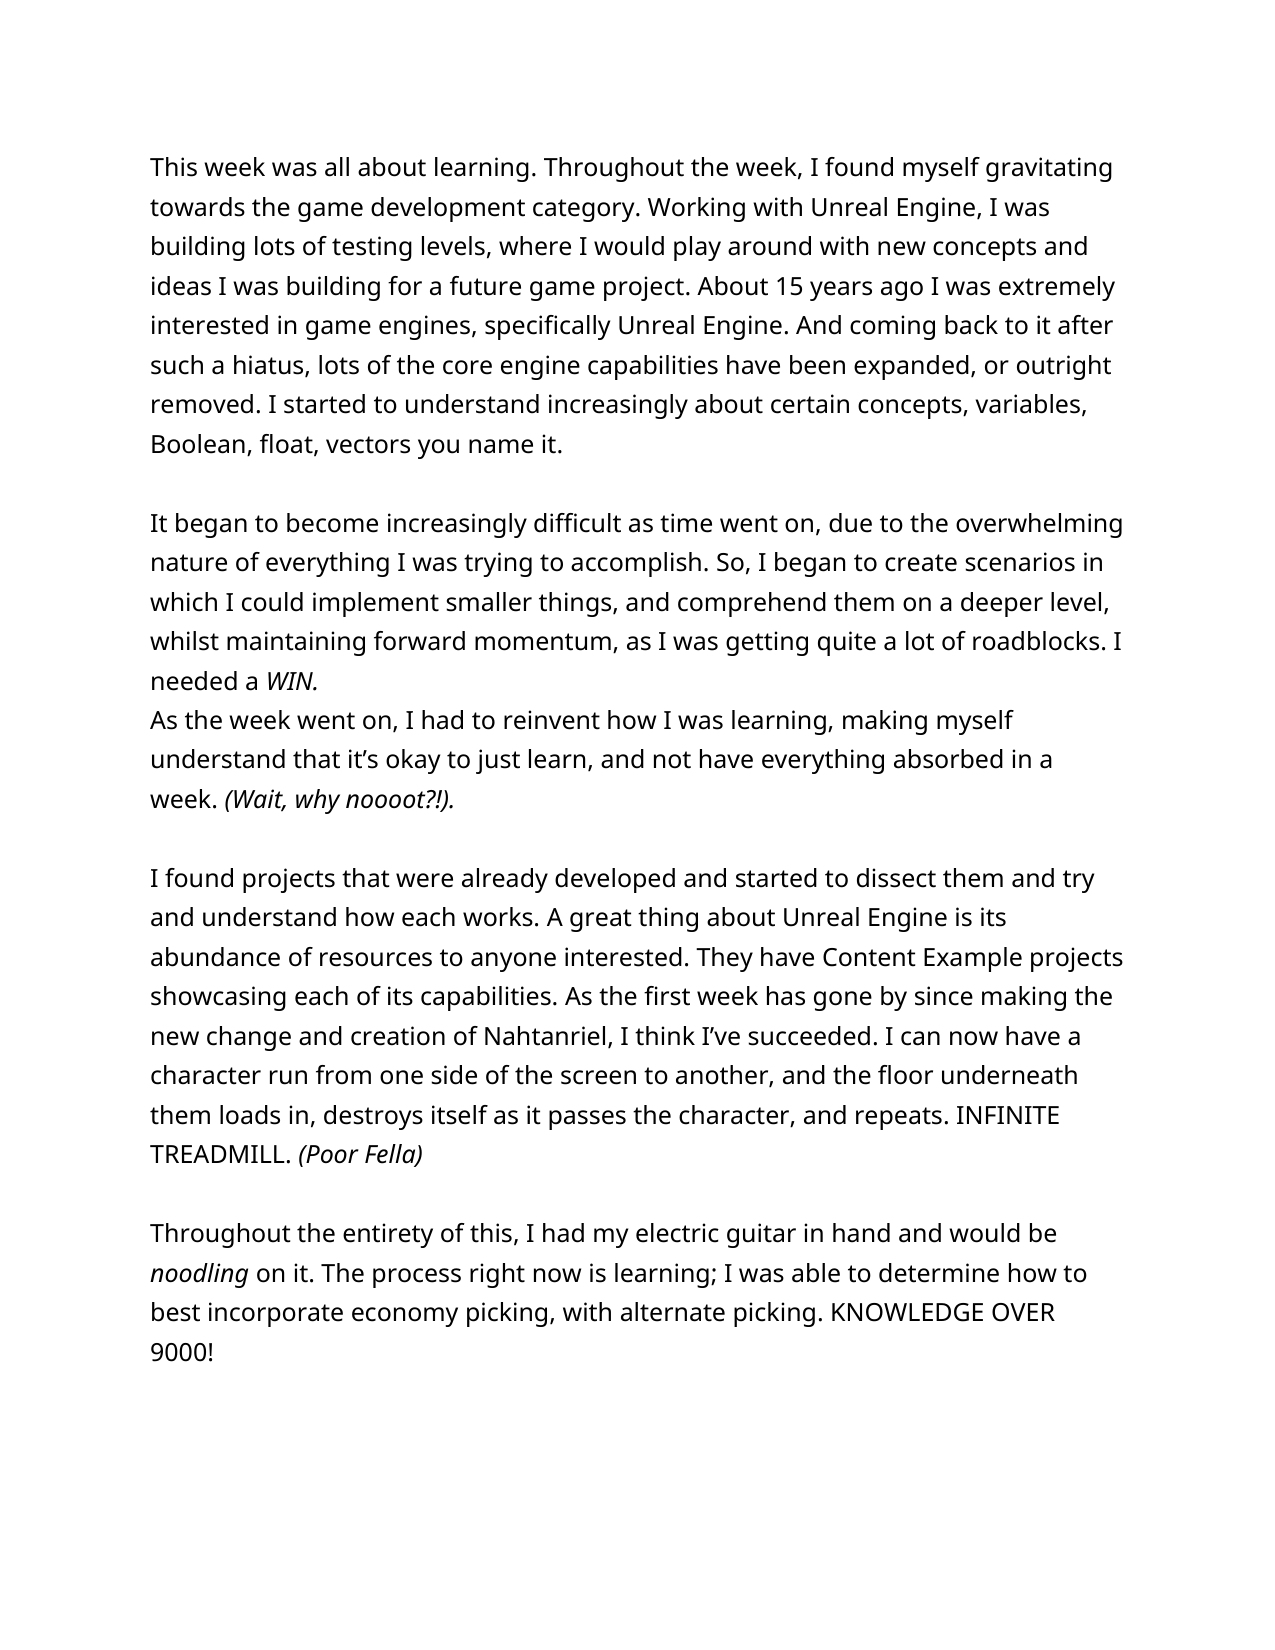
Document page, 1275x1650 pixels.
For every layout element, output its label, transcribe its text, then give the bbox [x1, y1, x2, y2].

text This week was all about learning. Throughout the week, I found myself gravitating towards the game development category. Working with Unreal Engine, I was building lots of testing levels, where I would play around with new concepts and ideas I was building for a future game project. About 15 years ago I was extremely interested in game engines, specifically Unreal Engine. And coming back to it after such a hiatus, lots of the core engine capabilities have been expanded, or outright removed. I started to understand increasingly about certain concepts, variables, Boolean, float, vectors you name it. It began to become increasingly difficult as time went on, due to the overwhelming nature of everything I was trying to accomplish. So, I began to create scenarios in which I could implement smaller things, and comprehend them on a deeper level, whilst maintaining forward momentum, as I was getting quite a lot of roadblocks. I needed a WIN. As the week went on, I had to reinvent how I was learning, making myself understand that it’s okay to just learn, and not have everything absorbed in a week. (Wait, why noooot?!). I found projects that were already developed and started to dissect them and try and understand how each works. A great thing about Unreal Engine is its abundance of resources to anyone interested. They have Content Example projects showcasing each of its capabilities. As the first week has gone by since making the new change and creation of Nahtanriel, I think I’ve succeeded. I can now have a character run from one side of the screen to another, and the floor underneath them loads in, destroys itself as it passes the character, and repeats. INFINITE TREADMILL. (Poor Fella) Throughout the entirety of this, I had my electric guitar in hand and would be noodling on it. The process right now is learning; I was able to determine how to best incorporate economy picking, with alternate picking. KNOWLEDGE OVER 9000! [150, 150, 1125, 1368]
